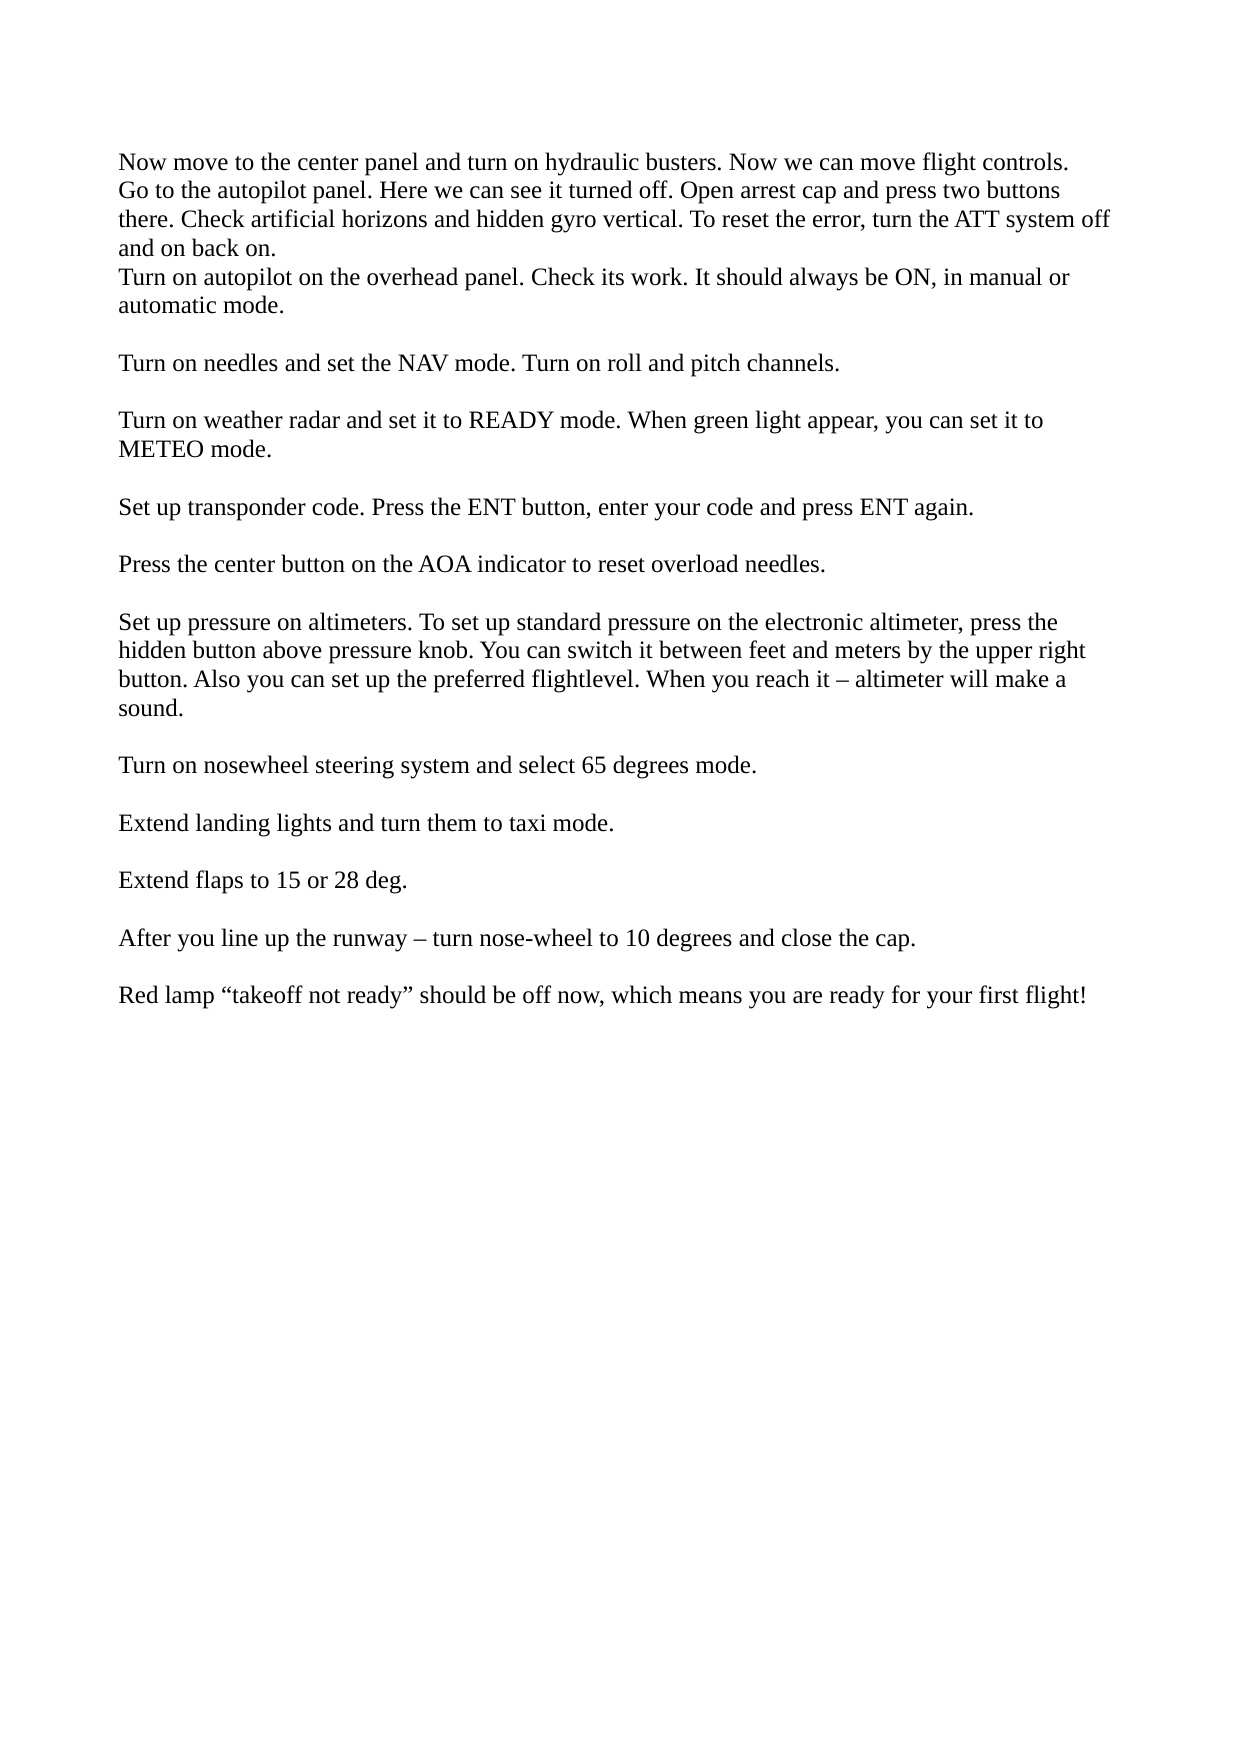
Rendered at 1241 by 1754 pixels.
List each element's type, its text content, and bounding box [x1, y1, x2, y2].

text Red lamp “takeoff not ready” should be off now, which means you are ready for your first flight! [118, 981, 1122, 1009]
text Turn on weather radar and set it to READY mode. When green light appear, you can set it to METEO mode. [118, 406, 1122, 463]
text Turn on autopilot on the overhead panel. Check its work. It should always be ON, in manual or automatic mode. [118, 262, 1122, 319]
text Set up pressure on altimeters. To set up standard pressure on the electronic altimeter, press the hidden button above pressure knob. You can switch it between feet and meters by the upper right button. Also you can set up the preferred flightlevel. When you reach it – altimeter will make a sound. [118, 607, 1122, 722]
text Extend landing lights and turn them to taxi mode. [118, 808, 1122, 837]
text Now move to the center panel and turn on hydraulic busters. Now we can move flight controls. [118, 147, 1122, 176]
text After you line up the runway – turn nose-wheel to 10 degrees and close the cap. [118, 923, 1122, 952]
text Set up transponder code. Press the ENT button, enter your code and press ENT again. [118, 492, 1122, 521]
text Turn on needles and set the NAV mode. Turn on roll and pitch channels. [118, 348, 1122, 377]
text Go to the autopilot panel. Here we can see it turned off. Open arrest cap and press two buttons there. Check artificial horizons and hidden gyro vertical. To reset the error, turn the ATT system off and on back on. [118, 176, 1122, 262]
text Press the center button on the AOA indicator to reset overload needles. [118, 549, 1122, 578]
text Extend flaps to 15 or 28 deg. [118, 866, 1122, 894]
text Turn on nosewheel steering system and select 65 degrees mode. [118, 751, 1122, 779]
